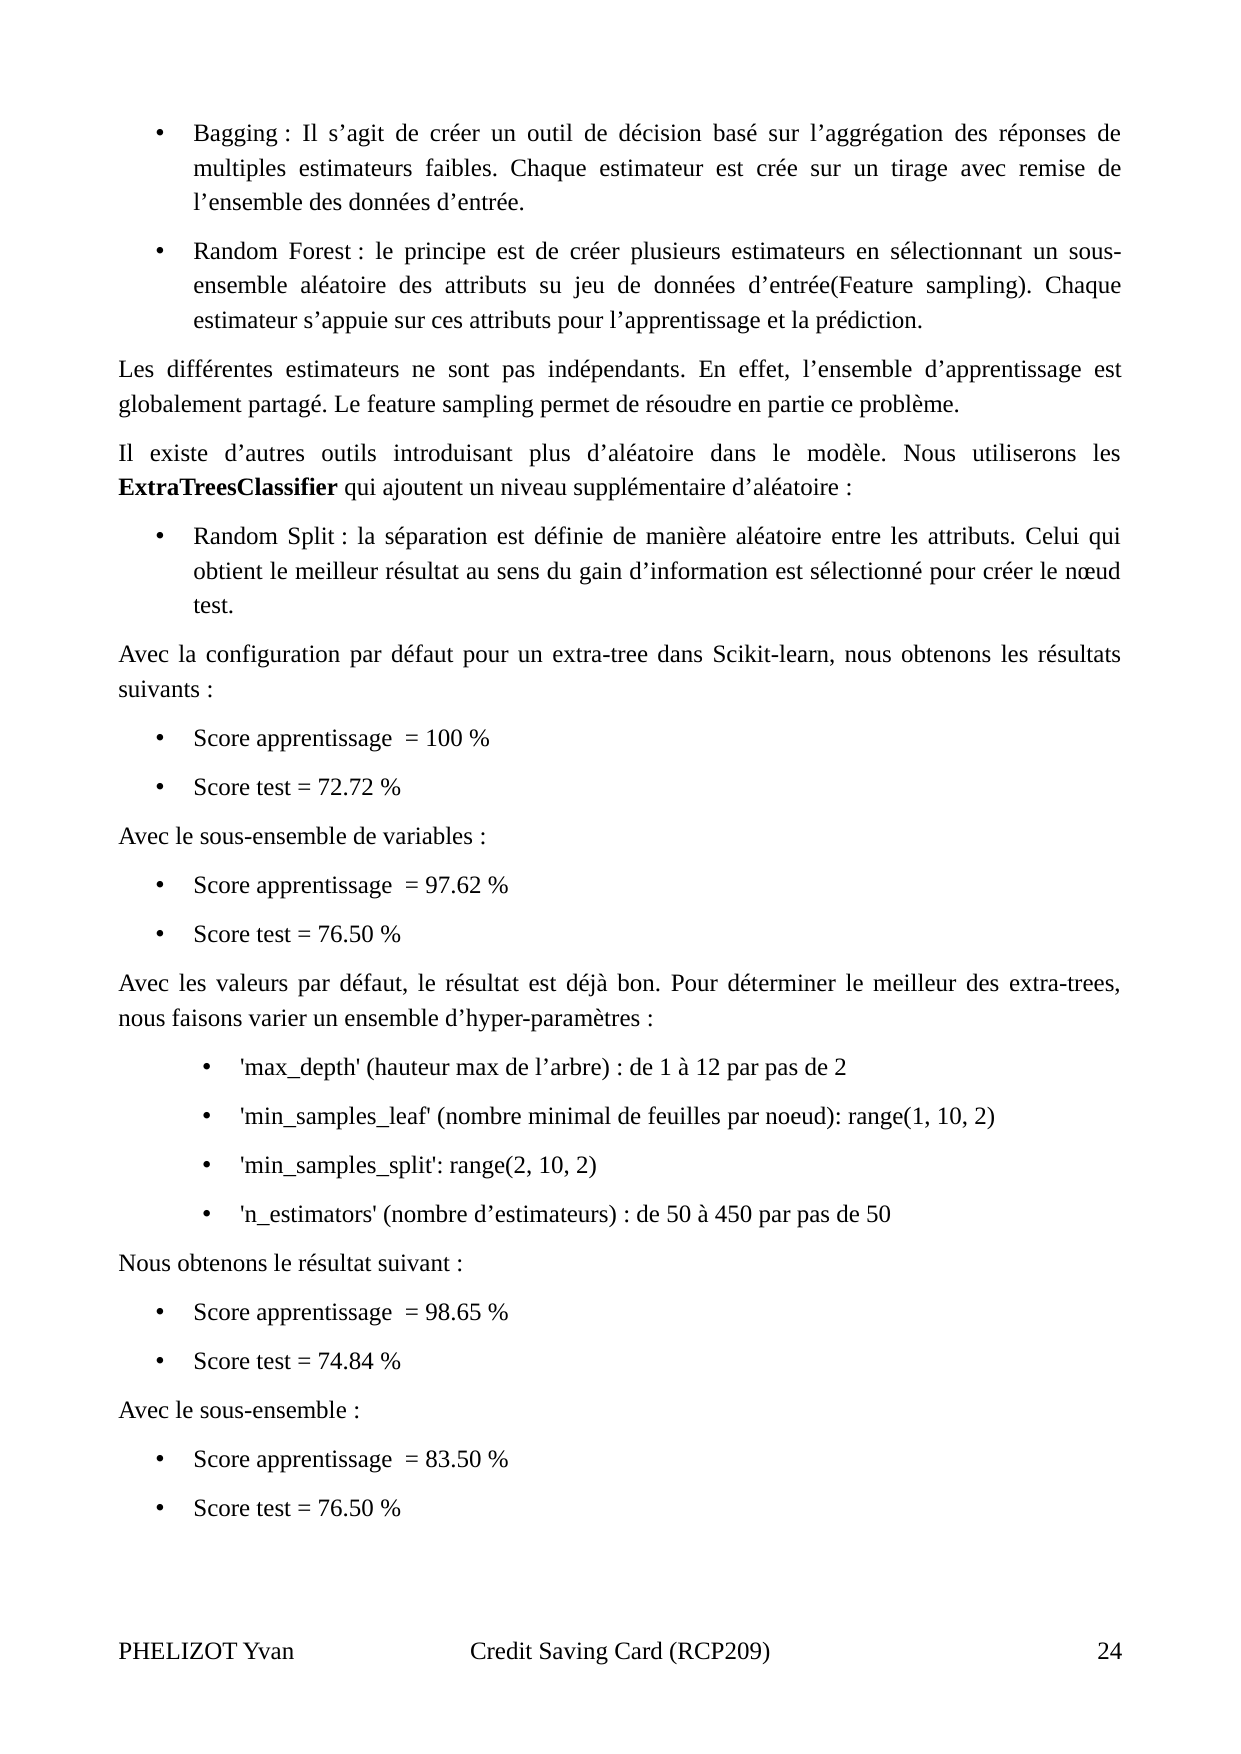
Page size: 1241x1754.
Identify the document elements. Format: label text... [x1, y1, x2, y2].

list 'n_estimators' (nombre d’estimateurs) : de 50 à 450 par pas de 50 [202, 1199, 1122, 1228]
list 'min_samples_split': range(2, 10, 2) [202, 1150, 1122, 1178]
list Score test = 72.72 % [156, 772, 1122, 801]
text Avec les valeurs par défaut, le résultat est déjà bon. Pour déterminer le meilleur des extra-trees, nous faisons varier un ensemble d’hyper-paramètres : [118, 968, 1122, 1031]
text Avec le sous-ensemble : [118, 1395, 1122, 1424]
list Bagging : Il s’agit de créer un outil de décision basé sur l’aggrégation des réponses de multiples estimateurs faibles. Chaque estimateur est crée sur un tirage avec remise de l’ensemble des données d’entrée. [156, 118, 1122, 216]
text Avec le sous-ensemble de variables : [118, 821, 1122, 850]
list Score test = 76.50 % [156, 919, 1122, 948]
list 'min_samples_leaf' (nombre minimal de feuilles par noeud): range(1, 10, 2) [202, 1101, 1122, 1129]
text Avec la configuration par défaut pour un extra-tree dans Scikit-learn, nous obtenons les résultats suivants : [118, 639, 1122, 702]
list Random Split : la séparation est définie de manière aléatoire entre les attributs. Celui qui obtient le meilleur résultat au sens du gain d’information est sélectionné pour créer le nœud test. [156, 521, 1122, 619]
list Score apprentissage = 98.65 % [156, 1297, 1122, 1326]
list 'max_depth' (hauteur max de l’arbre) : de 1 à 12 par pas de 2 [202, 1052, 1122, 1080]
list Score test = 76.50 % [156, 1493, 1122, 1522]
list Score apprentissage = 97.62 % [156, 870, 1122, 899]
list Score apprentissage = 100 % [156, 723, 1122, 752]
text Il existe d’autres outils introduisant plus d’aléatoire dans le modèle. Nous utiliserons les ExtraTreesClassifier qui ajoutent un niveau supplémentaire d’aléatoire : [118, 438, 1122, 501]
text Les différentes estimateurs ne sont pas indépendants. En effet, l’ensemble d’apprentissage est globalement partagé. Le feature sampling permet de résoudre en partie ce problème. [118, 354, 1122, 417]
text Nous obtenons le résultat suivant : [118, 1248, 1122, 1277]
list Score apprentissage = 83.50 % [156, 1444, 1122, 1473]
list Score test = 74.84 % [156, 1346, 1122, 1375]
list Random Forest : le principe est de créer plusieurs estimateurs en sélectionnant un sous-ensemble aléatoire des attributs su jeu de données d’entrée(Feature sampling). Chaque estimateur s’appuie sur ces attributs pour l’apprentissage et la prédiction. [156, 236, 1122, 334]
